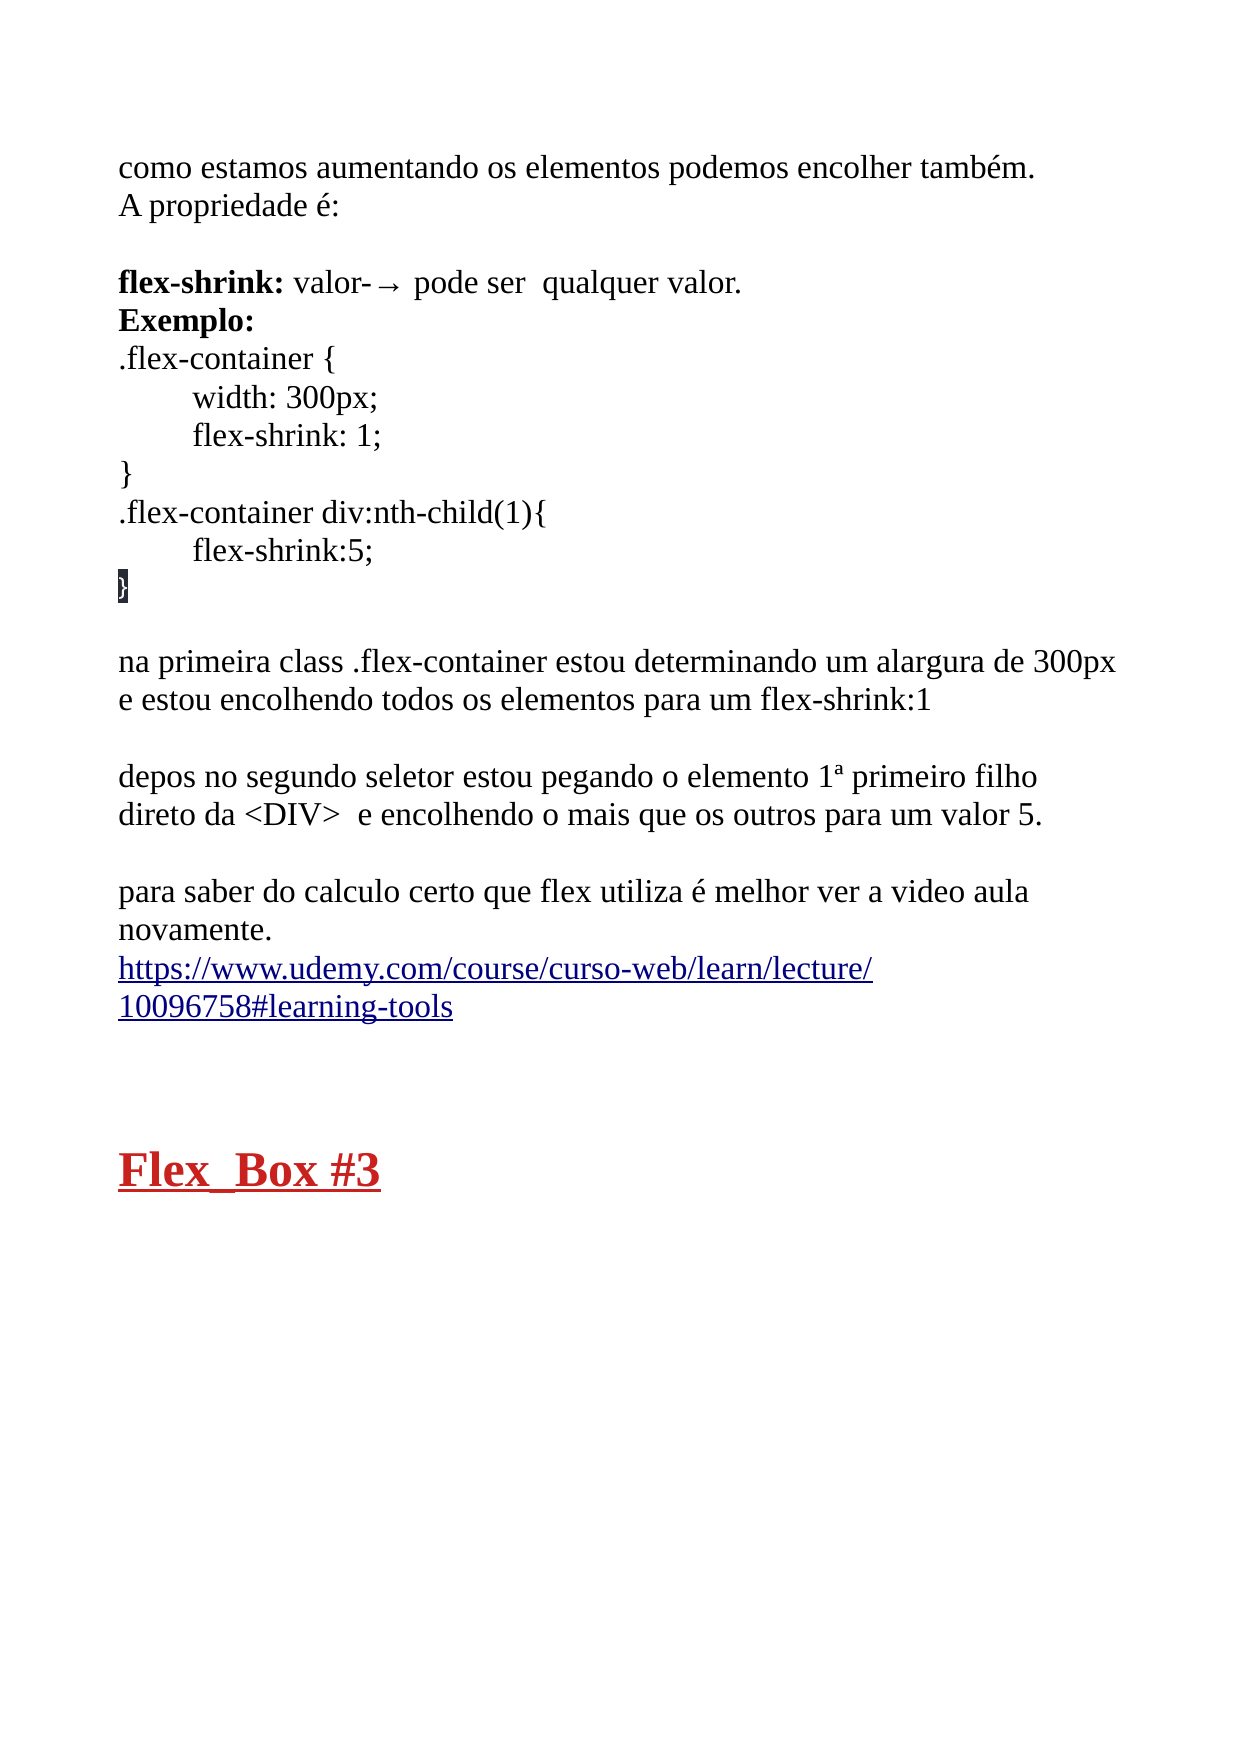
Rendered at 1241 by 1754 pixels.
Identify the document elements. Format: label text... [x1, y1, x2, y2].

text } [118, 453, 1122, 492]
text depos no segundo seletor estou pegando o elemento 1ª primeiro filho direto da <DIV> e encolhendo o mais que os outros para um valor 5. [118, 756, 1122, 833]
text como estamos aumentando os elementos podemos encolher também. [118, 147, 1122, 185]
text para saber do calculo certo que flex utiliza é melhor ver a video aula novamente. [118, 871, 1122, 948]
text flex-shrink: 1; [118, 415, 1122, 453]
text A propriedade é: [118, 185, 1122, 223]
text Flex_Box #3 [118, 1139, 1122, 1197]
text flex-shrink:5; [118, 530, 1122, 568]
text e estou encolhendo todos os elementos para um flex-shrink:1 [118, 679, 1122, 718]
text .flex-container { [118, 338, 1122, 377]
text width: 300px; [118, 377, 1122, 415]
text .flex-container div:nth-child(1){ [118, 492, 1122, 530]
text } [118, 568, 1122, 603]
text na primeira class .flex-container estou determinando um alargura de 300px [118, 641, 1122, 679]
text Exemplo: [118, 300, 1122, 338]
text https://www.udemy.com/course/curso-web/learn/lecture/10096758#learning-tools [118, 948, 1122, 1024]
text flex-shrink: valor-→ pode ser qualquer valor. [118, 262, 1122, 300]
